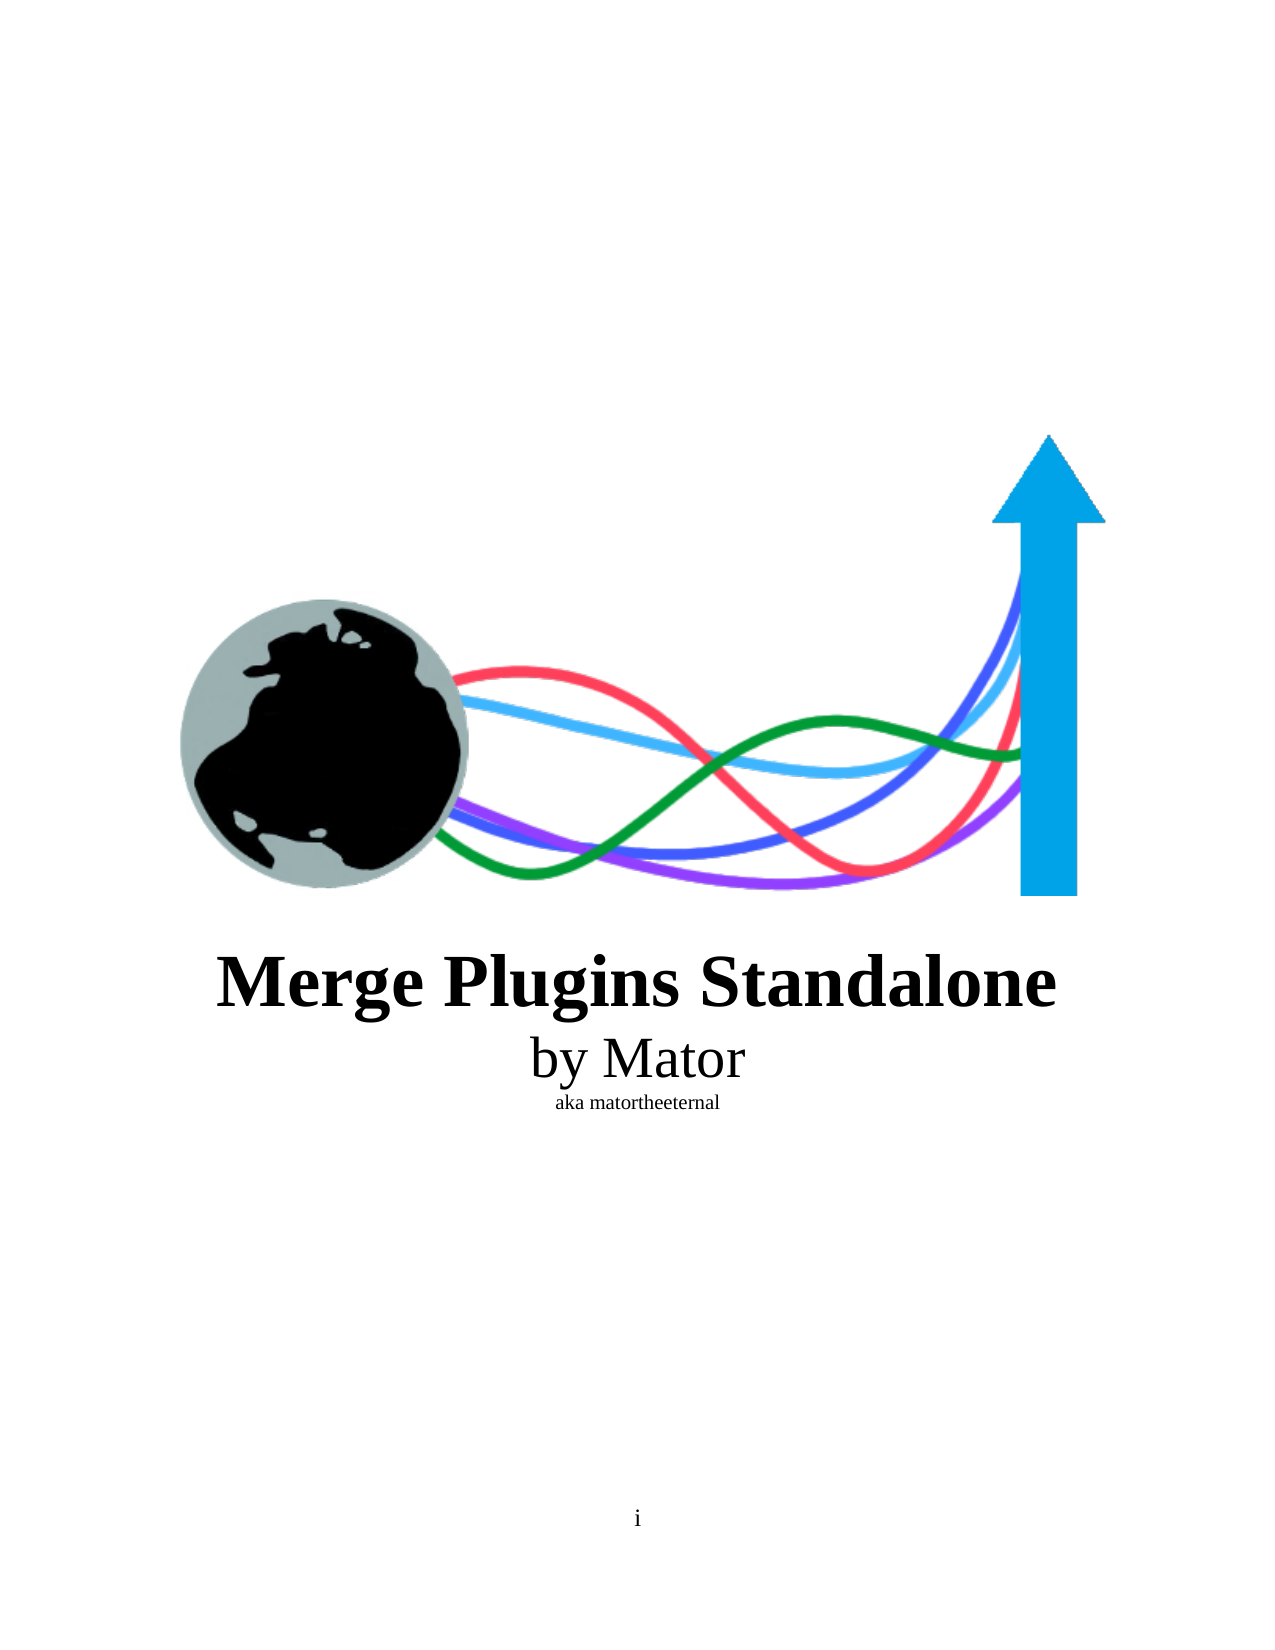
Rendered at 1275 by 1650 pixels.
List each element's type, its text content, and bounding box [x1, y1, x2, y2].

picture [168, 426, 1107, 896]
text Merge Plugins Standalone [118, 937, 1157, 1023]
text ­aka matortheeternal [118, 1090, 1157, 1114]
text by Mator [118, 1023, 1157, 1090]
